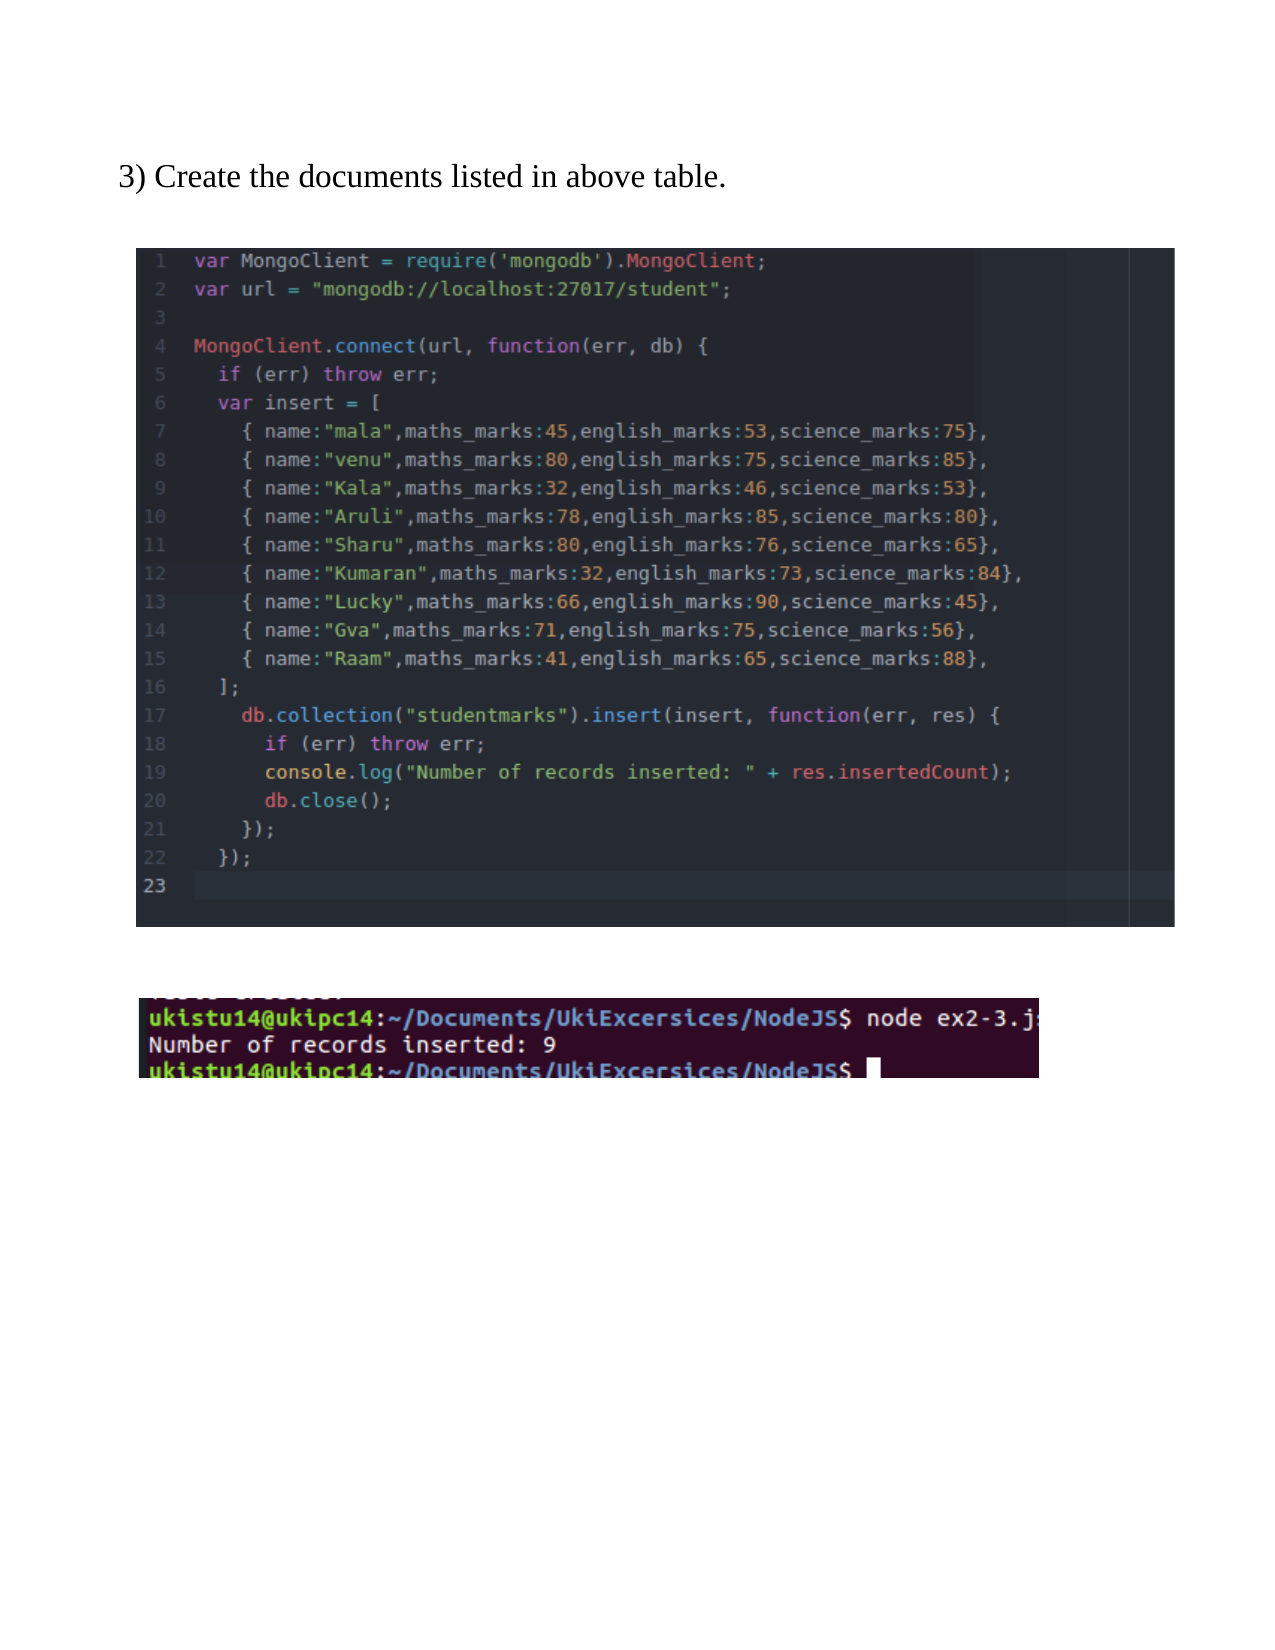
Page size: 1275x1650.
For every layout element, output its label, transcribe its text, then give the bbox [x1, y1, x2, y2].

picture [138, 998, 1039, 1078]
picture [136, 248, 1175, 927]
text 3) Create the documents listed in above table. [118, 156, 1157, 195]
